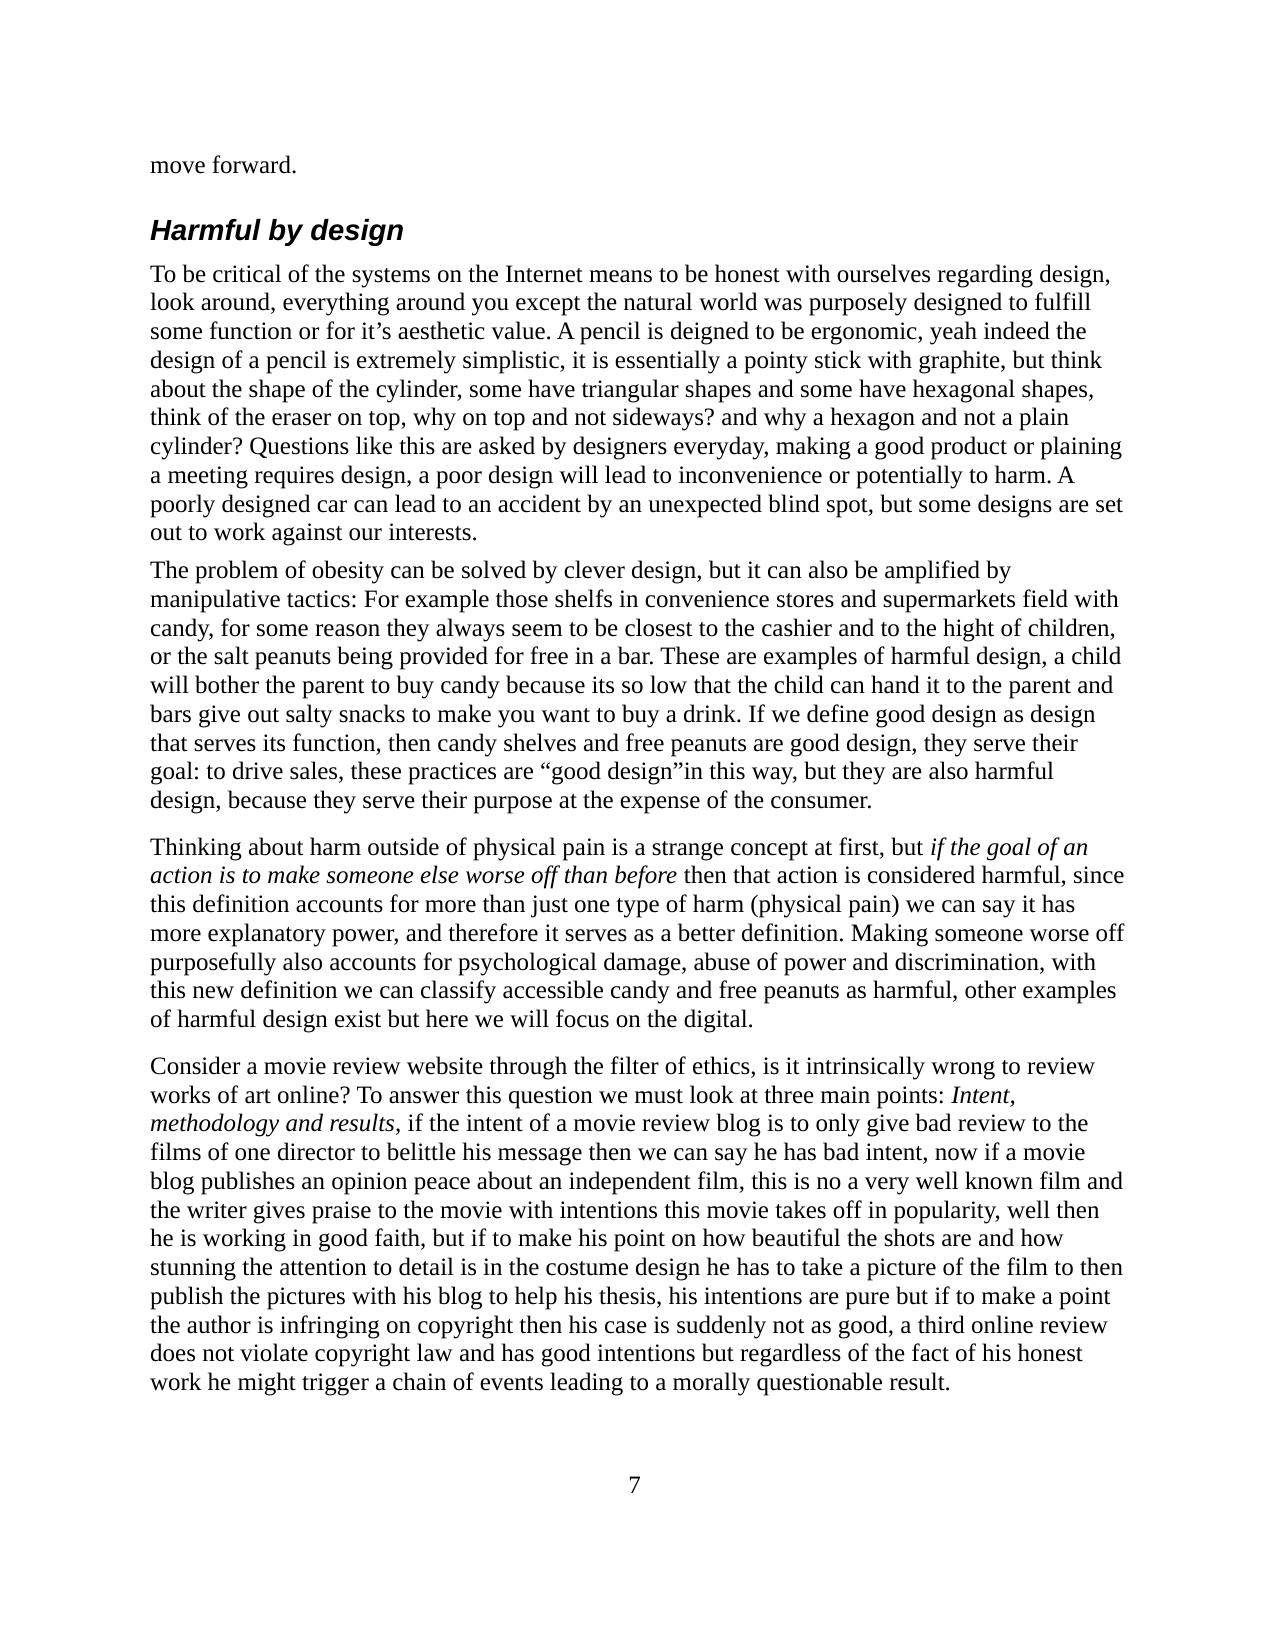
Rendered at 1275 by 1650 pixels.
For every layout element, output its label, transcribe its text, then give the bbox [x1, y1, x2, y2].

subtitle Harmful by design [150, 213, 1125, 246]
text Thinking about harm outside of physical pain is a strange concept at first, but if the goal of an action is to make someone else worse off than before then that action is considered harmful, since this definition accounts for more than just one type of harm (physical pain) we can say it has more explanatory power, and therefore it serves as a better definition. Making someone worse off purposefully also accounts for psychological damage, abuse of power and discrimination, with this new definition we can classify accessible candy and free peanuts as harmful, other examples of harmful design exist but here we will focus on the digital. [150, 832, 1125, 1033]
text move forward. [150, 150, 1125, 179]
text To be critical of the systems on the Internet means to be honest with ourselves regarding design, look around, everything around you except the natural world was purposely designed to fulfill some function or for it’s aesthetic value. A pencil is deigned to be ergonomic, yeah indeed the design of a pencil is extremely simplistic, it is essentially a pointy stick with graphite, but think about the shape of the cylinder, some have triangular shapes and some have hexagonal shapes, think of the eraser on top, why on top and not sideways? and why a hexagon and not a plain cylinder? Questions like this are asked by designers everyday, making a good product or plaining a meeting requires design, a poor design will lead to inconvenience or potentially to harm. A poorly designed car can lead to an accident by an unexpected blind spot, but some designs are set out to work against our interests. [150, 259, 1125, 546]
text The problem of obesity can be solved by clever design, but it can also be amplified by manipulative tactics: For example those shelfs in convenience stores and supermarkets field with candy, for some reason they always seem to be closest to the cashier and to the hight of children, or the salt peanuts being provided for free in a bar. These are examples of harmful design, a child will bother the parent to buy candy because its so low that the child can hand it to the parent and bars give out salty snacks to make you want to buy a drink. If we define good design as design that serves its function, then candy shelves and free peanuts are good design, they serve their goal: to drive sales, these practices are “good design”in this way, but they are also harmful design, because they serve their purpose at the expense of the consumer. [150, 555, 1125, 814]
text Consider a movie review website through the filter of ethics, is it intrinsically wrong to review works of art online? To answer this question we must look at three main points: Intent, methodology and results, if the intent of a movie review blog is to only give bad review to the films of one director to belittle his message then we can say he has bad intent, now if a movie blog publishes an opinion peace about an independent film, this is no a very well known film and the writer gives praise to the movie with intentions this movie takes off in popularity, well then he is working in good faith, but if to make his point on how beautiful the shots are and how stunning the attention to detail is in the costume design he has to take a picture of the film to then publish the pictures with his blog to help his thesis, his intentions are pure but if to make a point the author is infringing on copyright then his case is suddenly not as good, a third online review does not violate copyright law and has good intentions but regardless of the fact of his honest work he might trigger a chain of events leading to a morally questionable result. [150, 1051, 1125, 1396]
